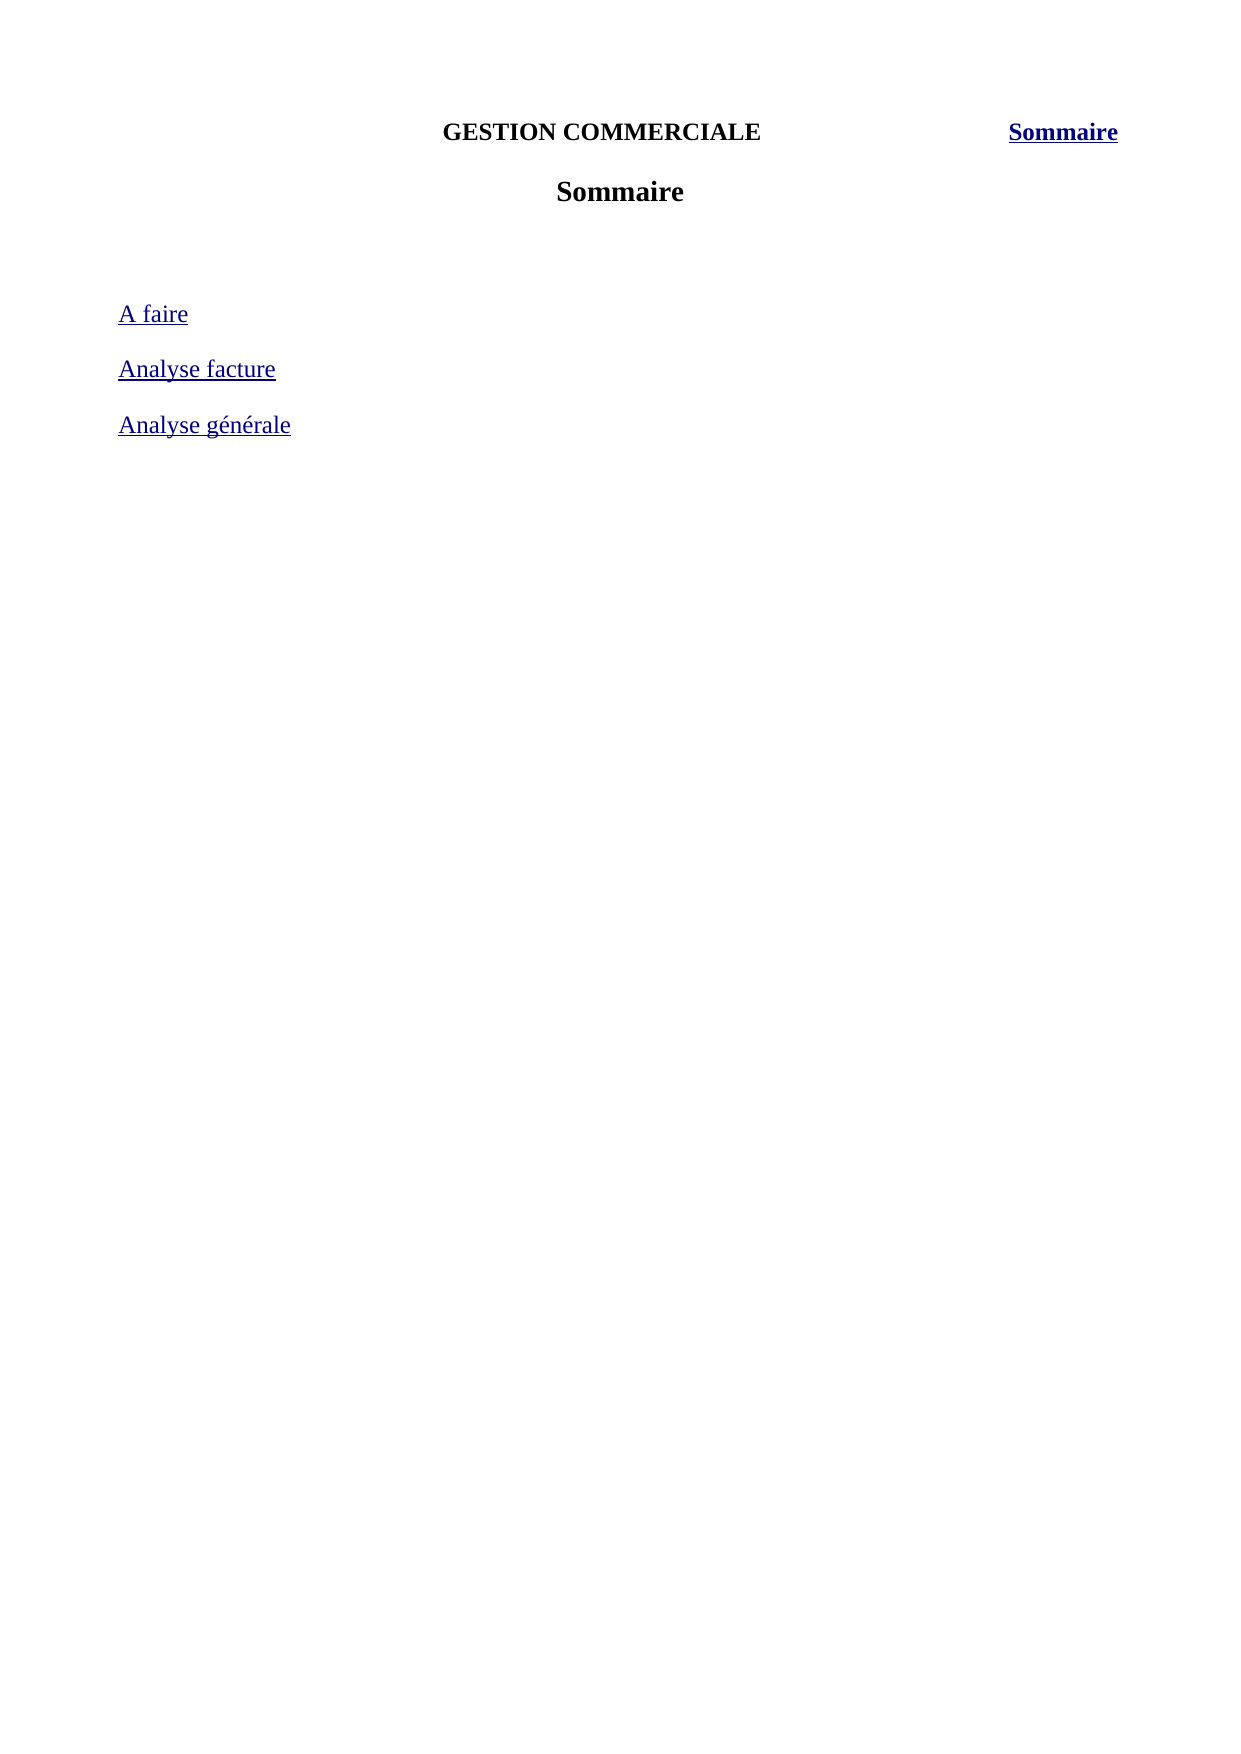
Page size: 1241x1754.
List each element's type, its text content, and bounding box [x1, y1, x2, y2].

text Analyse générale [118, 411, 1122, 438]
text Analyse facture [118, 355, 1122, 383]
text Sommaire [118, 175, 1122, 208]
text A faire [118, 300, 1122, 328]
